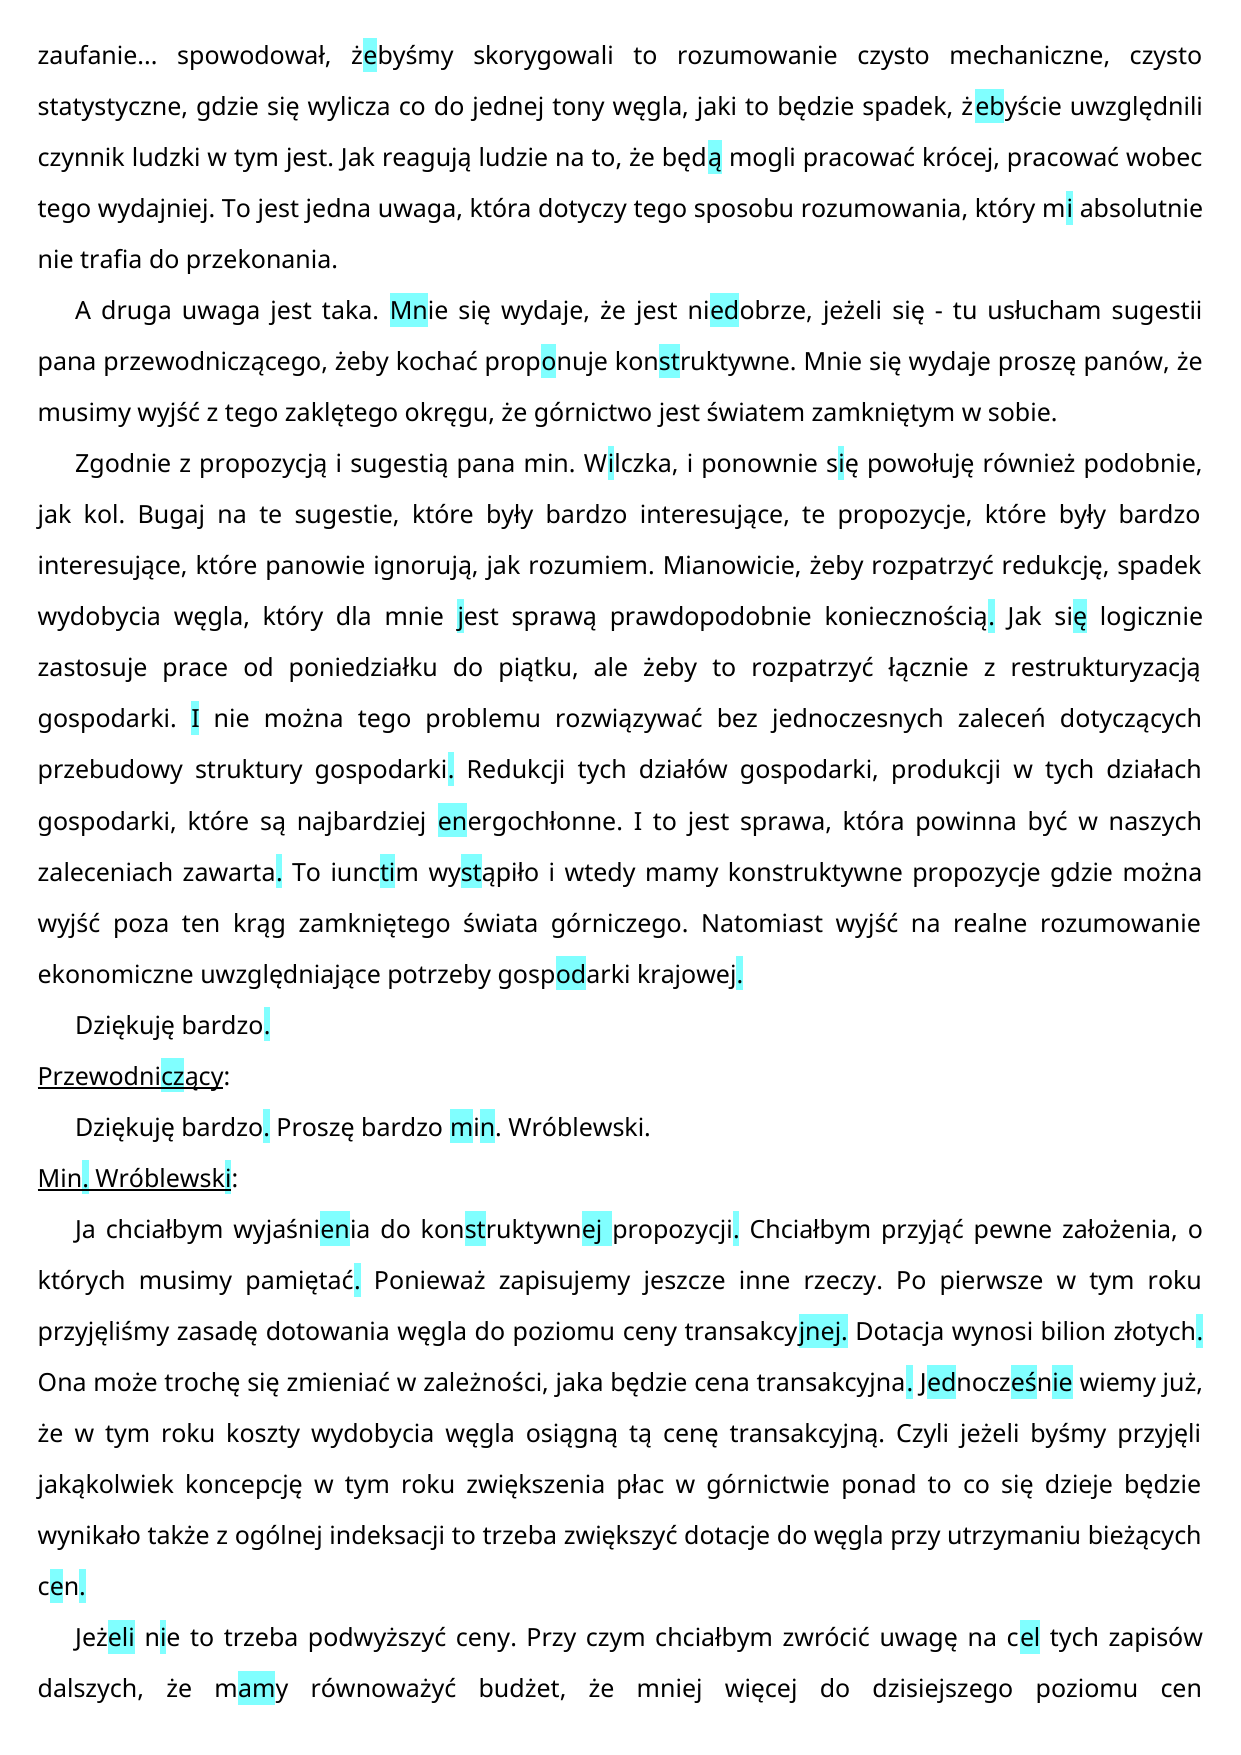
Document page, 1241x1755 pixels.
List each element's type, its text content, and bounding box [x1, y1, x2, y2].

text Dziękuję bardzo. Proszę bardzo min. Wróblewski. [37, 1109, 1203, 1143]
text Min. Wróblewski: [37, 1160, 1203, 1194]
text Przewodniczący: [37, 1058, 1203, 1092]
text Jeżeli nie to trzeba podwyższyć ceny. Przy czym chciałbym zwrócić uwagę na cel tych zapisów dalszych, że mamy równoważyć budżet, że mniej więcej do dzisiejszego poziomu cen [37, 1620, 1203, 1705]
text Dziękuję bardzo. [37, 1007, 1203, 1041]
text Ja chciałbym wyjaśnienia do konstruktywnej propozycji. Chciałbym przyjąć pewne założenia, o których musimy pamiętać. Ponieważ zapisujemy jeszcze inne rzeczy. Po pierwsze w tym roku przyjęliśmy zasadę dotowania węgla do poziomu ceny transakcyjnej. Dotacja wynosi bilion złotych. Ona może trochę się zmieniać w zależności, jaka będzie cena transakcyjna. Jednocześnie wiemy już, że w tym roku koszty wydobycia węgla osiągną tą cenę transakcyjną. Czyli jeżeli byśmy przyjęli jakąkolwiek koncepcję w tym roku zwiększenia płac w górnictwie ponad to co się dzieje będzie wynikało także z ogólnej indeksacji to trzeba zwiększyć dotacje do węgla przy utrzymaniu bieżących cen. [37, 1211, 1203, 1603]
text A druga uwaga jest taka. Mnie się wydaje, że jest niedobrze, jeżeli się - tu usłucham sugestii pana przewodniczącego, żeby kochać proponuje konstruktywne. Mnie się wydaje proszę panów, że musimy wyjść z tego zaklętego okręgu, że górnictwo jest światem zamkniętym w sobie. [37, 293, 1203, 429]
text zaufanie... spowodował, żebyśmy skorygowali to rozumowanie czysto mechaniczne, czysto statystyczne, gdzie się wylicza co do jednej tony węgla, jaki to będzie spadek, żebyście uwzględnili czynnik ludzki w tym jest. Jak reagują ludzie na to, że będą mogli pracować krócej, pracować wobec tego wydajniej. To jest jedna uwaga, która dotyczy tego sposobu rozumowania, który mi absolutnie nie trafia do przekonania. [37, 37, 1203, 276]
text Zgodnie z propozycją i sugestią pana min. Wilczka, i ponownie się powołuję również podobnie, jak kol. Bugaj na te sugestie, które były bardzo interesujące, te propozycje, które były bardzo interesujące, które panowie ignorują, jak rozumiem. Mianowicie, żeby rozpatrzyć redukcję, spadek wydobycia węgla, który dla mnie jest sprawą prawdopodobnie koniecznością. Jak się logicznie zastosuje prace od poniedziałku do piątku, ale żeby to rozpatrzyć łącznie z restrukturyzacją gospodarki. I nie można tego problemu rozwiązywać bez jednoczesnych zaleceń dotyczących przebudowy struktury gospodarki. Redukcji tych działów gospodarki, produkcji w tych działach gospodarki, które są najbardziej energochłonne. I to jest sprawa, która powinna być w naszych zaleceniach zawarta. To iunctim wystąpiło i wtedy mamy konstruktywne propozycje gdzie można wyjść poza ten krąg zamkniętego świata górniczego. Natomiast wyjść na realne rozumowanie ekonomiczne uwzględniające potrzeby gospodarki krajowej. [37, 446, 1203, 990]
